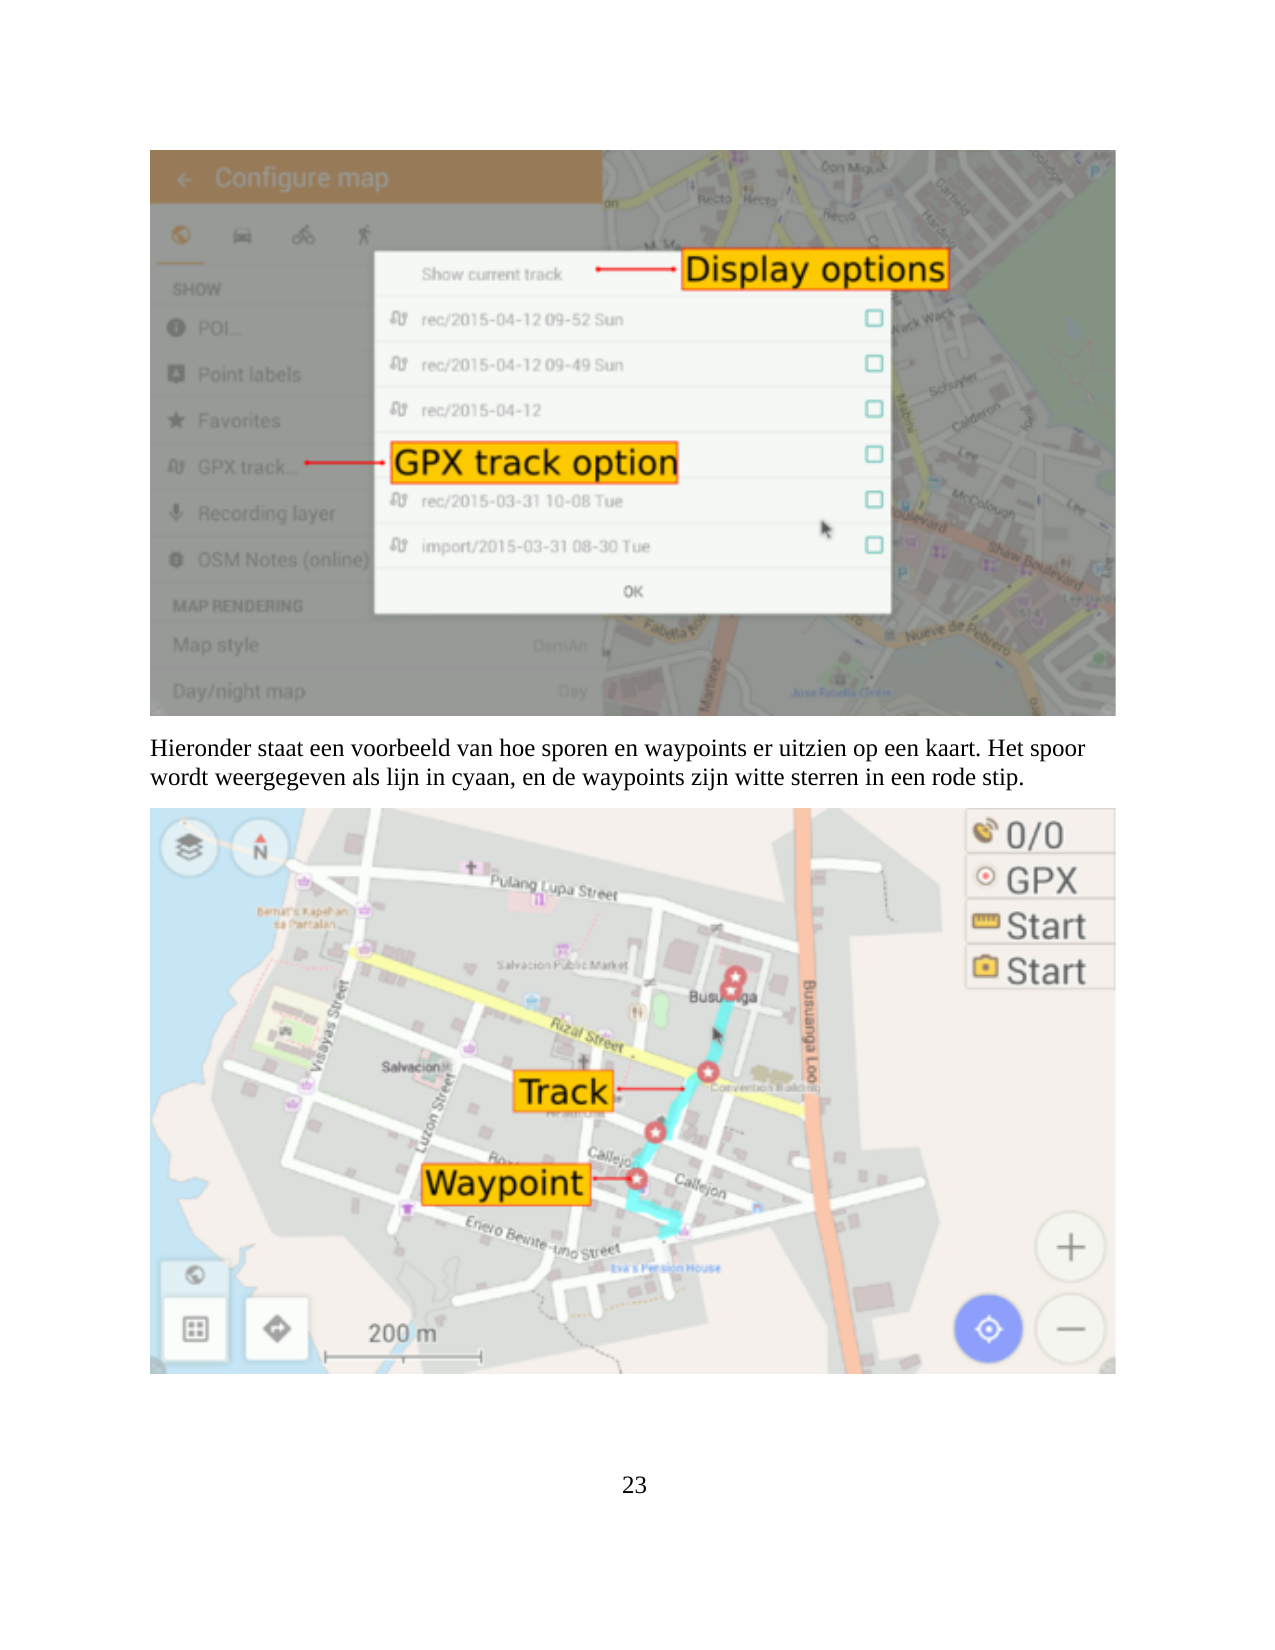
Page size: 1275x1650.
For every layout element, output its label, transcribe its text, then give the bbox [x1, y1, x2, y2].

picture [150, 808, 1116, 1374]
text Hieronder staat een voorbeeld van hoe sporen en waypoints er uitzien op een kaart. Het spoor wordt weergegeven als lijn in cyaan, en de waypoints zijn witte sterren in een rode stip. [150, 733, 1125, 791]
picture [150, 150, 1116, 716]
